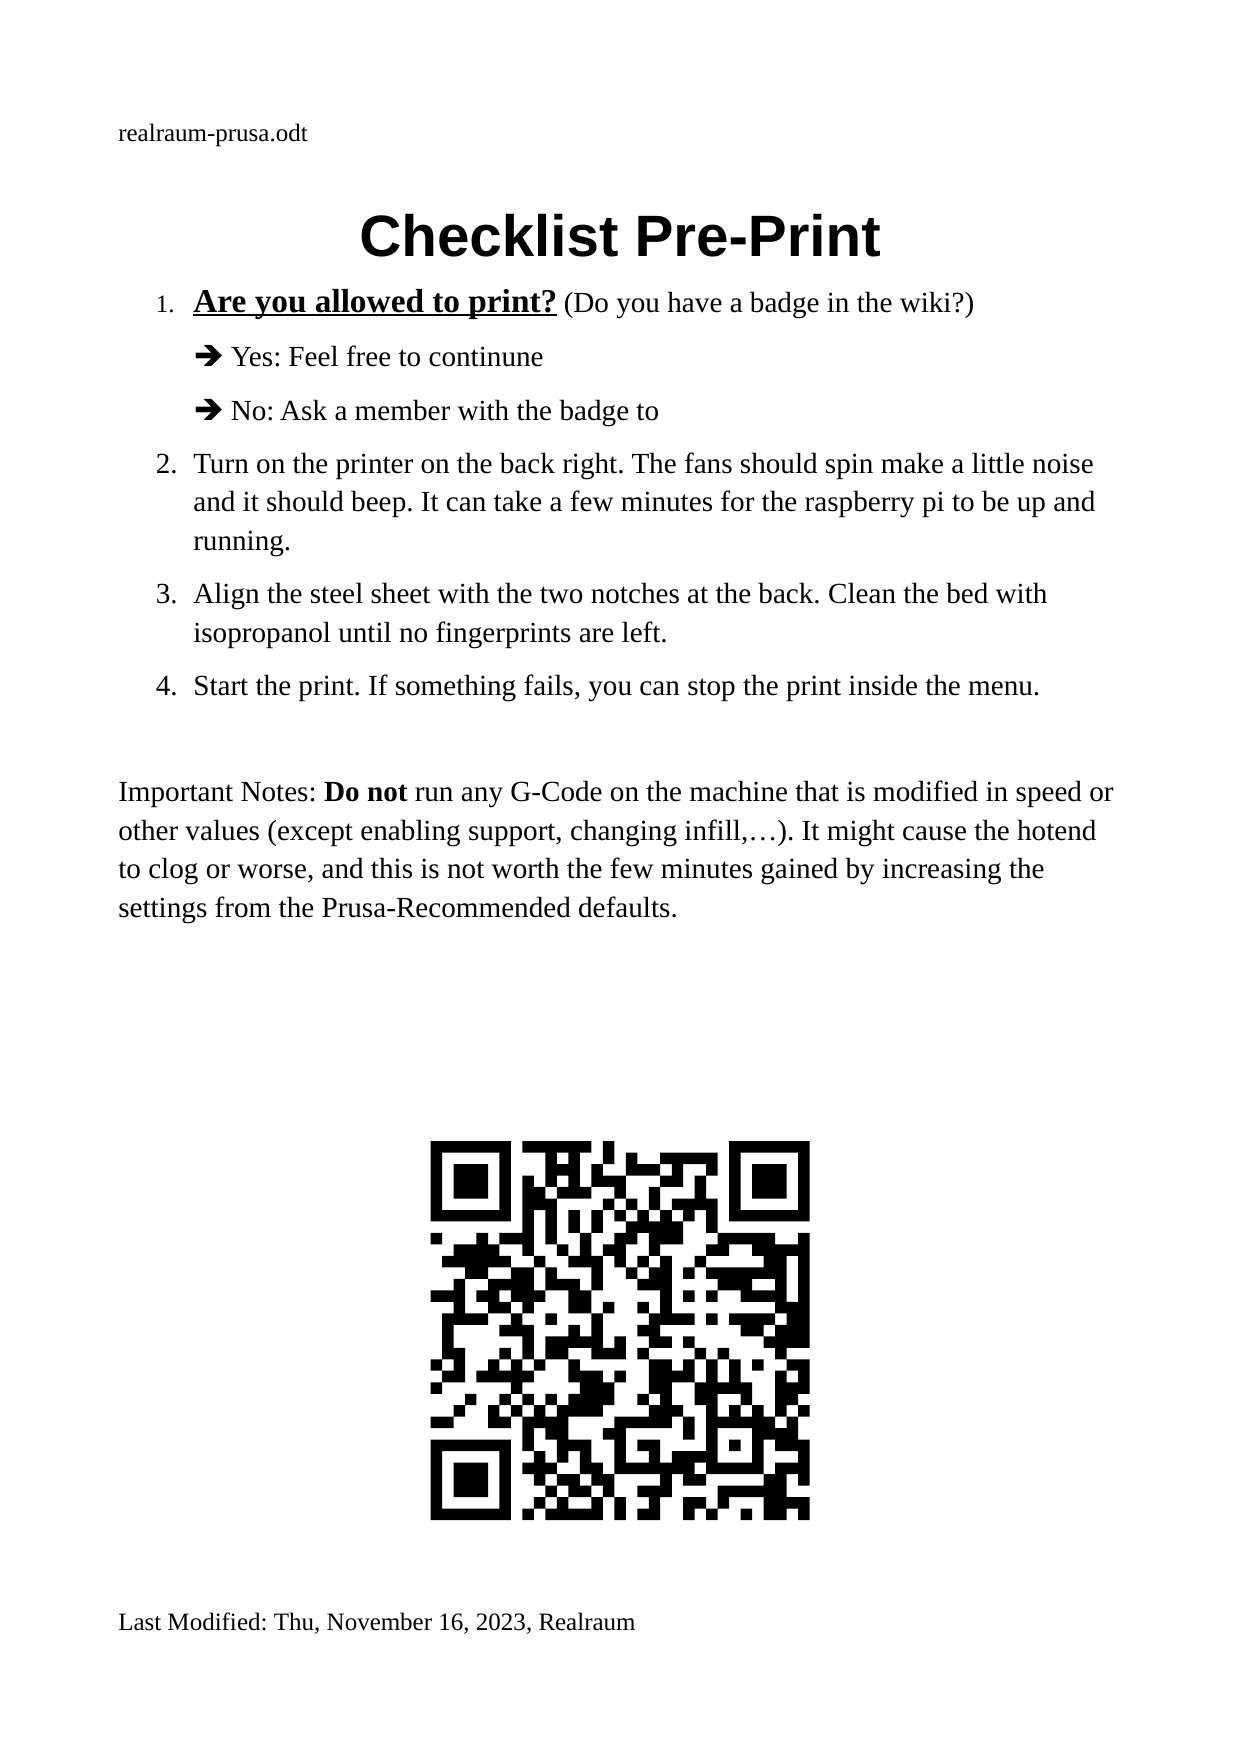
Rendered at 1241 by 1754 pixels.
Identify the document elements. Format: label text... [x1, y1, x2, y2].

list Align the steel sheet with the two notches at the back. Clean the bed with isopropanol until no fingerprints are left. [156, 576, 1122, 648]
list Start the print. If something fails, you can stop the print inside the menu. [156, 668, 1122, 701]
title Checklist Pre-Print [118, 201, 1122, 268]
list Yes: Feel free to continune [193, 339, 1122, 373]
list Turn on the printer on the back right. The fans should spin make a little noise and it should beep. It can take a few minutes for the raspberry pi to be up and running. [156, 446, 1122, 557]
list Are you allowed to print? (Do you have a badge in the wiki?) [156, 281, 1122, 319]
text Important Notes: Do not run any G-Code on the machine that is modified in speed or other values (except enabling support, changing infill,…). It might cause the hotend to clog or worse, and this is not worth the few minutes gained by increasing the settings from the Prusa-Recommended defaults. [118, 774, 1122, 923]
list No: Ask a member with the badge to [193, 393, 1122, 426]
